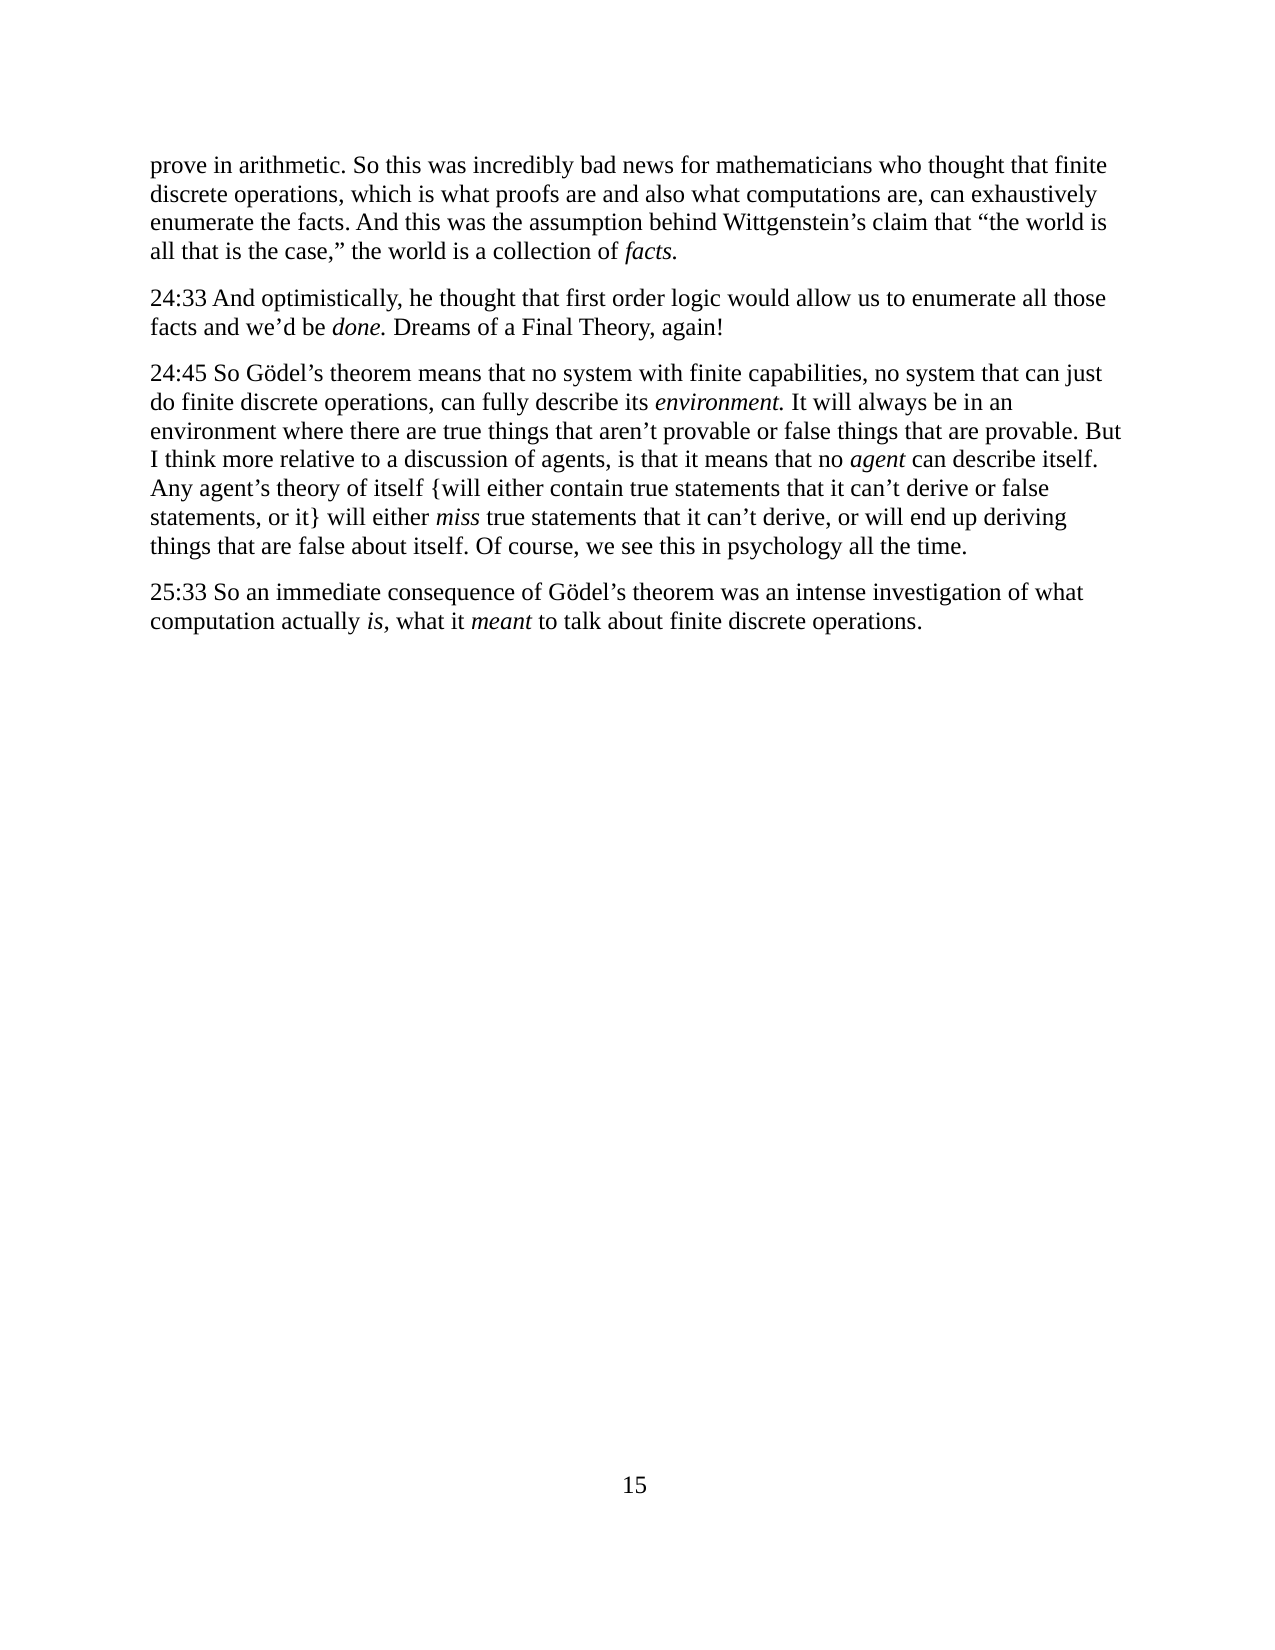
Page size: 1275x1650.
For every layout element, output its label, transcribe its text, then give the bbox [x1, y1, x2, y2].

text 25:33 So an immediate consequence of Gödel’s theorem was an intense investigation of what computation actually is, what it meant to talk about finite discrete operations. [150, 577, 1125, 635]
text 24:33 And optimistically, he thought that first order logic would allow us to enumerate all those facts and we’d be done. Dreams of a Final Theory, again! [150, 283, 1125, 340]
text prove in arithmetic. So this was incredibly bad news for mathematicians who thought that finite discrete operations, which is what proofs are and also what computations are, can exhaustively enumerate the facts. And this was the assumption behind Wittgenstein’s claim that “the world is all that is the case,” the world is a collection of facts. [150, 150, 1125, 265]
text 24:45 So Gödel’s theorem means that no system with finite capabilities, no system that can just do finite discrete operations, can fully describe its environment. It will always be in an environment where there are true things that aren’t provable or false things that are provable. But I think more relative to a discussion of agents, is that it means that no agent can describe itself. Any agent’s theory of itself {will either contain true statements that it can’t derive or false statements, or it} will either miss true statements that it can’t derive, or will end up deriving things that are false about itself. Of course, we see this in psychology all the time. [150, 358, 1125, 559]
